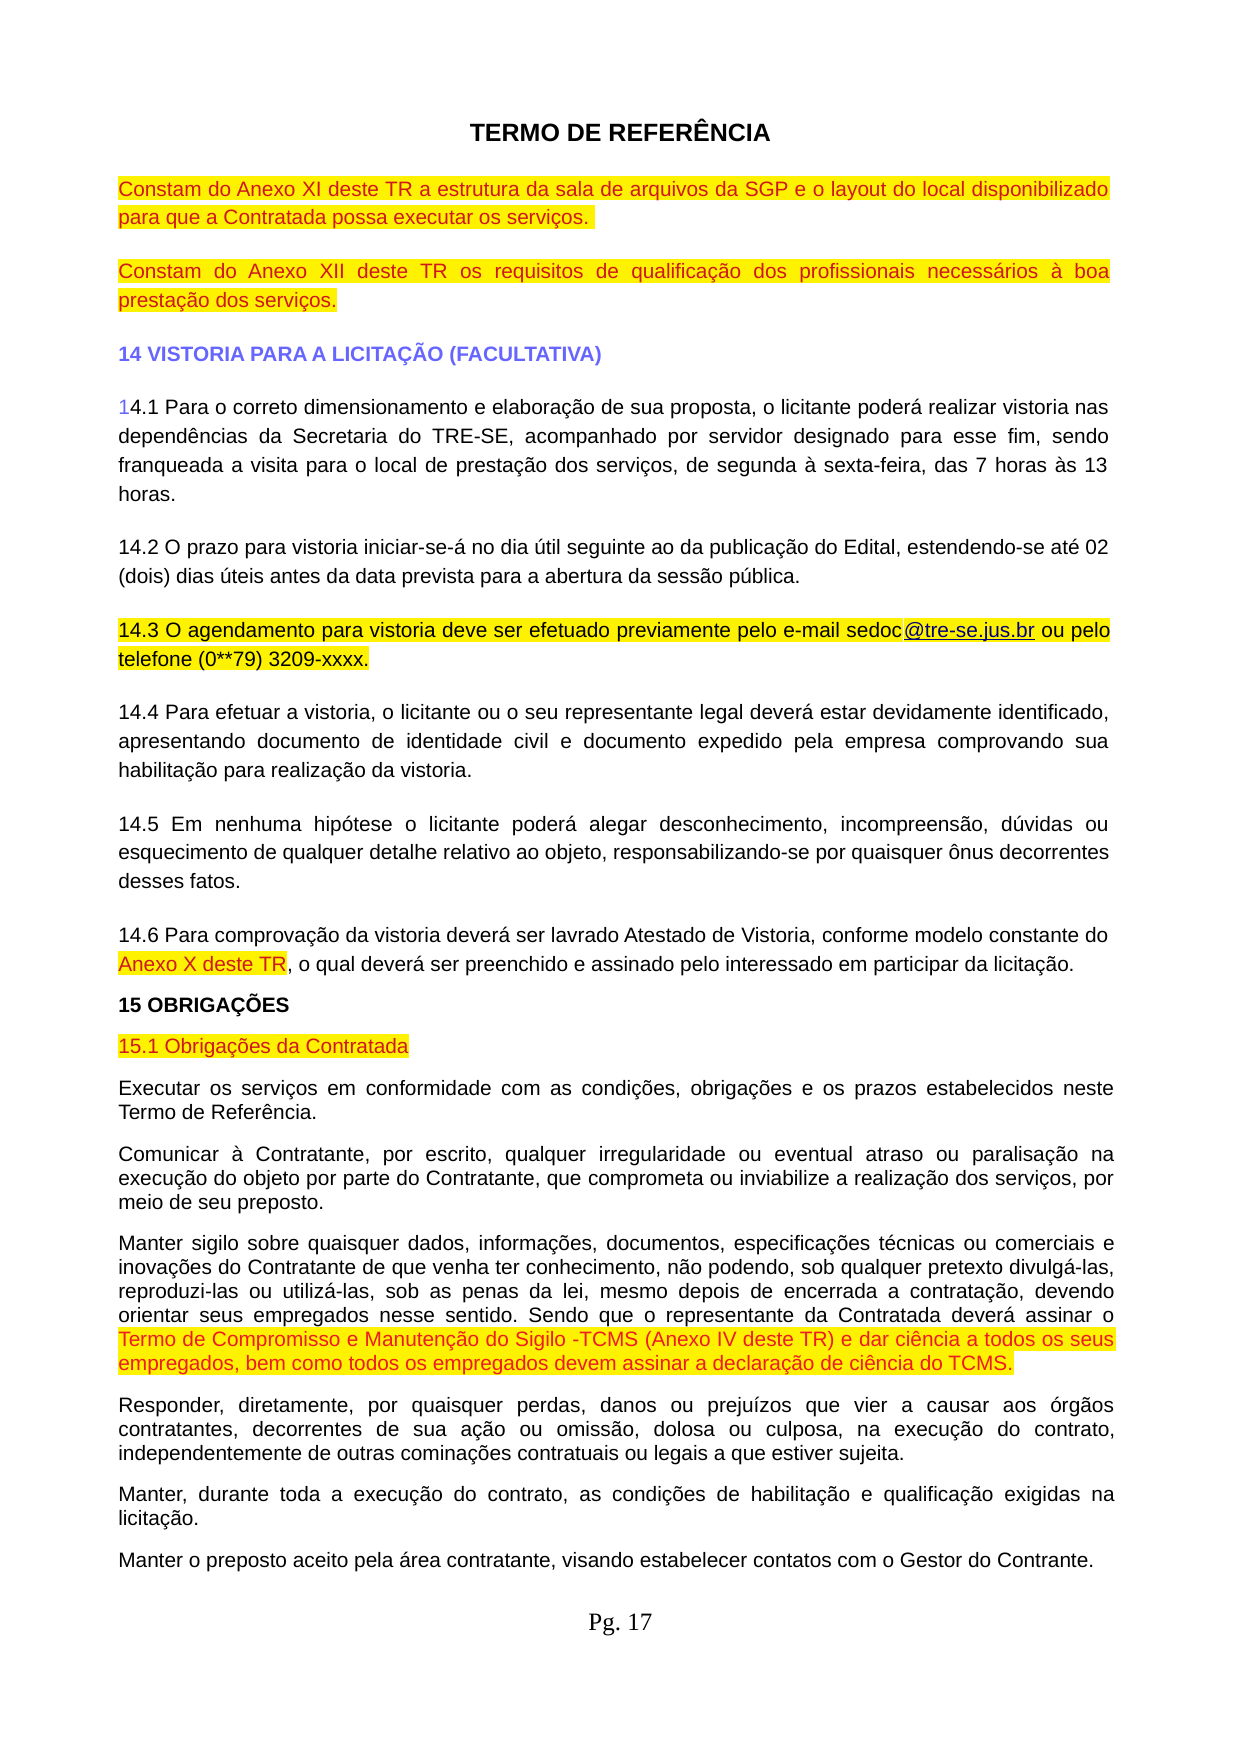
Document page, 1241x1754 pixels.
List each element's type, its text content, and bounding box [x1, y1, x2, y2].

text Constam do Anexo XI deste TR a estrutura da sala de arquivos da SGP e o layout do local disponibilizado para que a Contratada possa executar os serviços. [118, 176, 1110, 229]
text 15 OBRIGAÇÕES [118, 993, 1116, 1017]
text 15.1 Obrigações da Contratada [118, 1034, 1116, 1058]
text Manter sigilo sobre quaisquer dados, informações, documentos, especificações técnicas ou comerciais e inovações do Contratante de que venha ter conhecimento, não podendo, sob qualquer pretexto divulgá-las, reproduzi-las ou utilizá-las, sob as penas da lei, mesmo depois de encerrada a contratação, devendo orientar seus empregados nesse sentido. Sendo que o representante da Contratada deverá assinar o Termo de Compromisso e Manutenção do Sigilo -TCMS (Anexo IV deste TR) e dar ciência a todos os seus empregados, bem como todos os empregados devem assinar a declaração de ciência do TCMS. [118, 1231, 1116, 1375]
text Constam do Anexo XII deste TR os requisitos de qualificação dos profissionais necessários à boa prestação dos serviços. [118, 259, 1110, 312]
text Comunicar à Contratante, por escrito, qualquer irregularidade ou eventual atraso ou paralisação na execução do objeto por parte do Contratante, que comprometa ou inviabilize a realização dos serviços, por meio de seu preposto. [118, 1142, 1116, 1213]
text 14.6 Para comprovação da vistoria deverá ser lavrado Atestado de Vistoria, conforme modelo constante do Anexo X deste TR, o qual deverá ser preenchido e assinado pelo interessado em participar da licitação. [118, 923, 1110, 975]
text 14.4 Para efetuar a vistoria, o licitante ou o seu representante legal deverá estar devidamente identificado, apresentando documento de identidade civil e documento expedido pela empresa comprovando sua habilitação para realização da vistoria. [118, 700, 1110, 782]
text 14.2 O prazo para vistoria iniciar-se-á no dia útil seguinte ao da publicação do Edital, estendendo-se até 02 (dois) dias úteis antes da data prevista para a abertura da sessão pública. [118, 535, 1110, 588]
text Responder, diretamente, por quaisquer perdas, danos ou prejuízos que vier a causar aos órgãos contratantes, decorrentes de sua ação ou omissão, dolosa ou culposa, na execução do contrato, independentemente de outras cominações contratuais ou legais a que estiver sujeita. [118, 1393, 1116, 1464]
text 14.3 O agendamento para vistoria deve ser efetuado previamente pelo e-mail sedoc@tre-se.jus.br ou pelo telefone (0**79) 3209-xxxx. [118, 618, 1110, 670]
text 14 VISTORIA PARA A LICITAÇÃO (FACULTATIVA) [118, 341, 1110, 365]
text Manter, durante toda a execução do contrato, as condições de habilitação e qualificação exigidas na licitação. [118, 1482, 1116, 1530]
text 14.1 Para o correto dimensionamento e elaboração de sua proposta, o licitante poderá realizar vistoria nas dependências da Secretaria do TRE-SE, acompanhado por servidor designado para esse fim, sendo franqueada a visita para o local de prestação dos serviços, de segunda à sexta-feira, das 7 horas às 13 horas. [118, 395, 1110, 505]
text Manter o preposto aceito pela área contratante, visando estabelecer contatos com o Gestor do Contrante. [118, 1548, 1116, 1572]
text Executar os serviços em conformidade com as condições, obrigações e os prazos estabelecidos neste Termo de Referência. [118, 1076, 1116, 1124]
text 14.5 Em nenhuma hipótese o licitante poderá alegar desconhecimento, incompreensão, dúvidas ou esquecimento de qualquer detalhe relativo ao objeto, responsabilizando-se por quaisquer ônus decorrentes desses fatos. [118, 811, 1110, 893]
